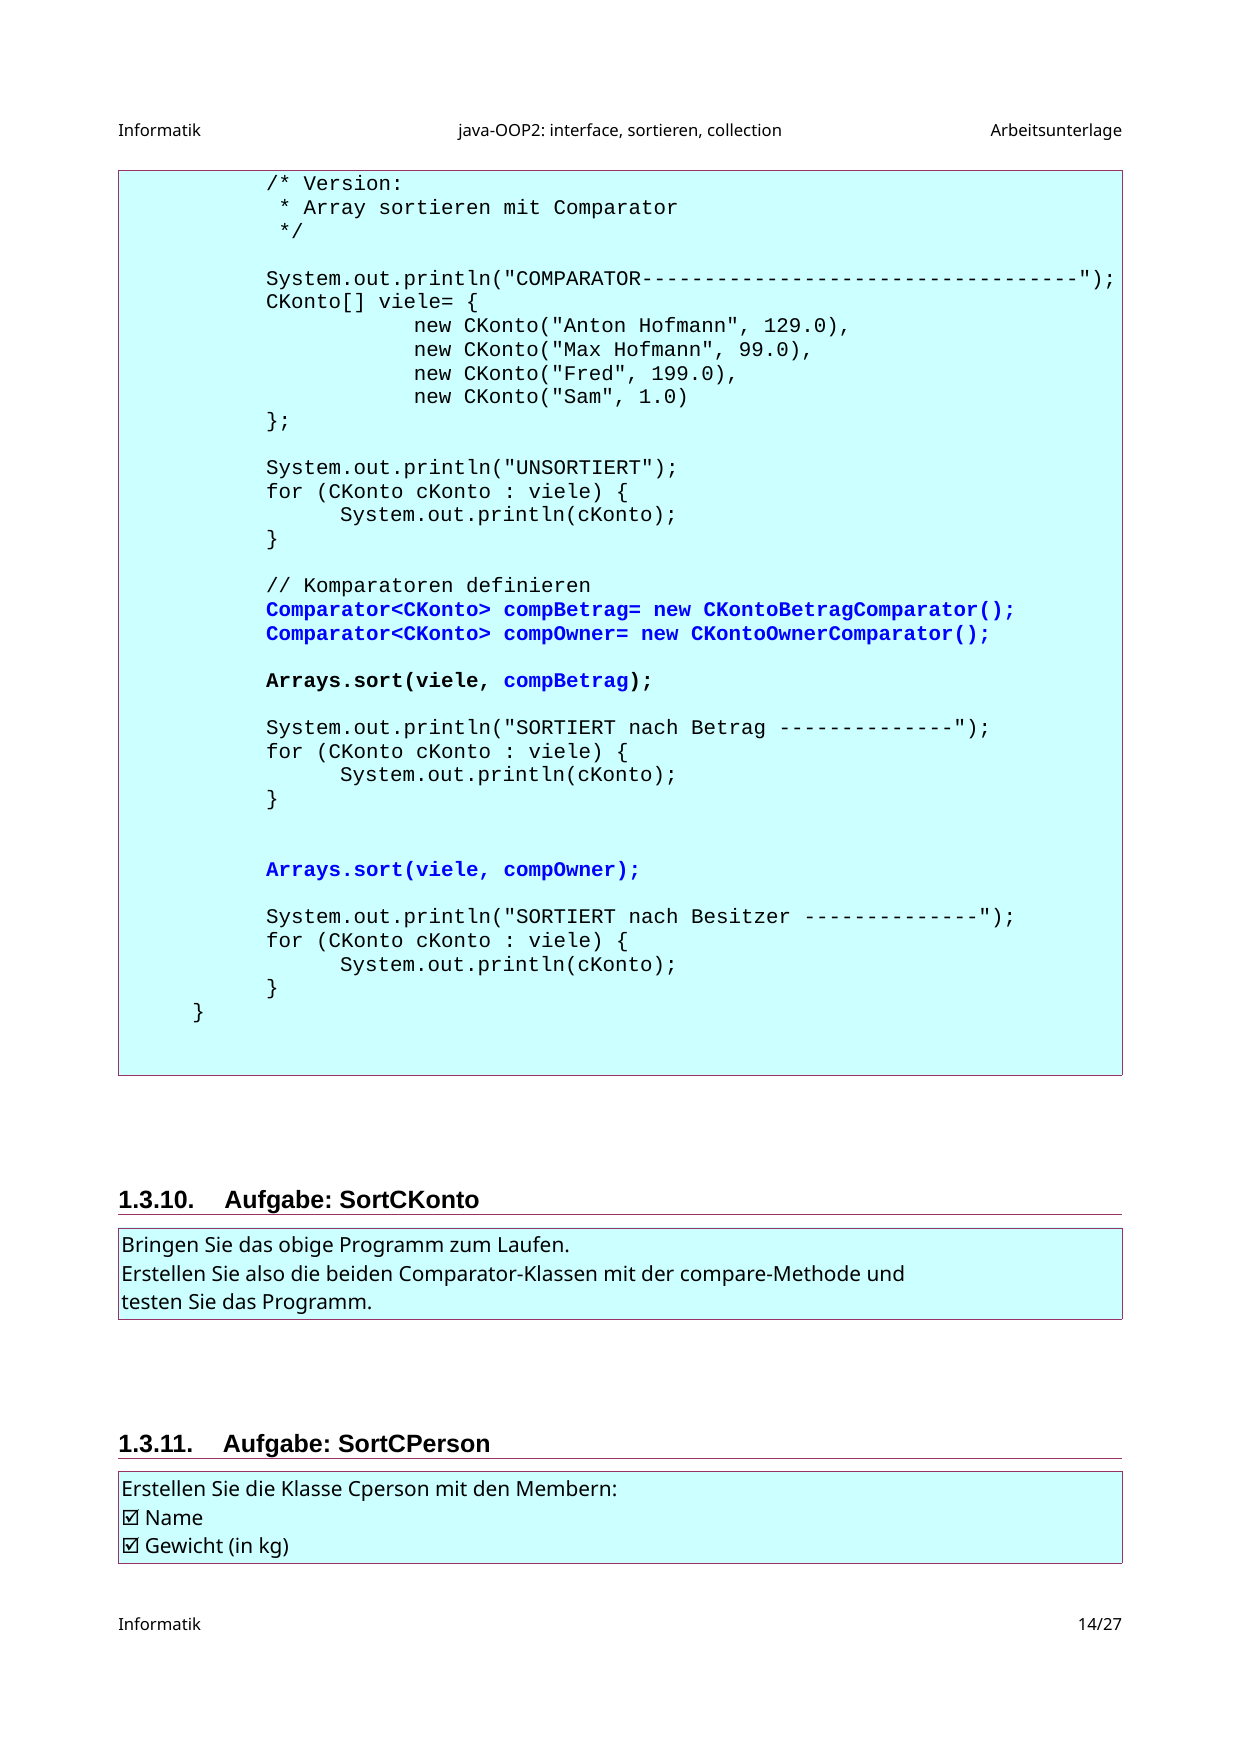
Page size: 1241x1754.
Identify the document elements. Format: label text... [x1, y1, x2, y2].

subtitle Aufgabe: SortCPerson [118, 1429, 1122, 1458]
text System.out.println("SORTIERT nach Betrag --------------"); [119, 714, 1122, 738]
text System.out.println("COMPARATOR-----------------------------------"); [119, 265, 1122, 288]
text // Komparatoren definieren [119, 572, 1122, 596]
text new CKonto("Fred", 199.0), [119, 359, 1122, 383]
text } [119, 525, 1122, 549]
text for (CKonto cKonto : viele) { [119, 738, 1122, 761]
text } [119, 974, 1122, 998]
text new CKonto("Max Hofmann", 99.0), [119, 336, 1122, 359]
text Comparator<CKonto> compBetrag= new CKontoBetragComparator(); [119, 596, 1122, 619]
subtitle Aufgabe: SortCKonto [118, 1185, 1122, 1214]
text Bringen Sie das obige Programm zum Laufen. [119, 1229, 1122, 1256]
text * Array sortieren mit Comparator [119, 194, 1122, 218]
text new CKonto("Anton Hofmann", 129.0), [119, 312, 1122, 336]
text */ [119, 218, 1122, 241]
list Gewicht (in kg) [119, 1528, 1122, 1563]
text Comparator<CKonto> compOwner= new CKontoOwnerComparator(); [119, 619, 1122, 643]
text System.out.println(cKonto); [119, 761, 1122, 785]
text /* Version: [119, 171, 1122, 194]
text } [119, 998, 1122, 1022]
list Name [119, 1500, 1122, 1528]
text Arrays.sort(viele, compOwner); [119, 856, 1122, 880]
text Arrays.sort(viele, compBetrag); [119, 667, 1122, 691]
text for (CKonto cKonto : viele) { [119, 927, 1122, 951]
text Erstellen Sie also die beiden Comparator-Klassen mit der compare-Methode und [119, 1256, 1122, 1284]
text testen Sie das Programm. [119, 1284, 1122, 1319]
text Erstellen Sie die Klasse Cperson mit den Membern: [119, 1472, 1122, 1500]
text System.out.println("UNSORTIERT"); [119, 454, 1122, 478]
text for (CKonto cKonto : viele) { [119, 478, 1122, 501]
text System.out.println("SORTIERT nach Besitzer --------------"); [119, 903, 1122, 927]
text } [119, 785, 1122, 809]
text System.out.println(cKonto); [119, 501, 1122, 525]
text new CKonto("Sam", 1.0) [119, 383, 1122, 407]
text CKonto[] viele= { [119, 288, 1122, 312]
text System.out.println(cKonto); [119, 951, 1122, 974]
text }; [119, 407, 1122, 430]
